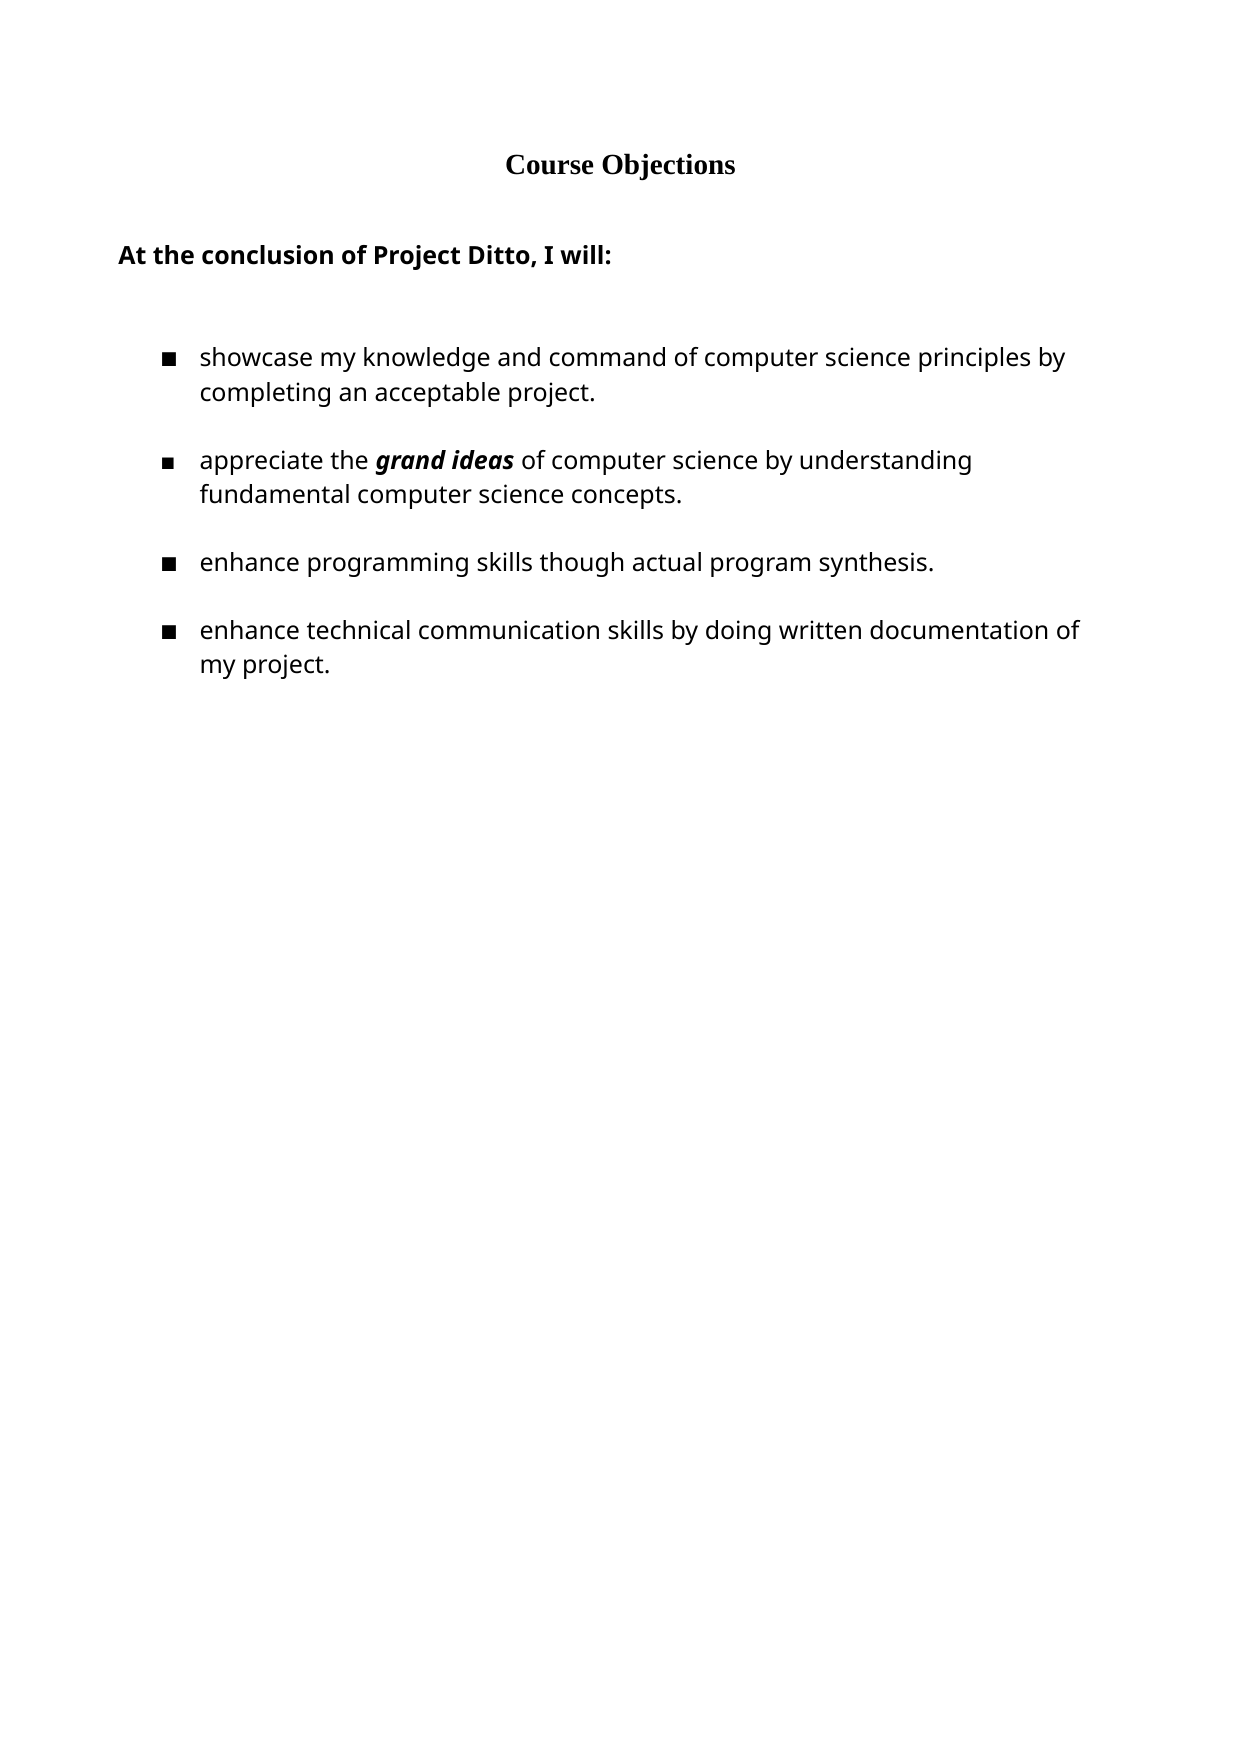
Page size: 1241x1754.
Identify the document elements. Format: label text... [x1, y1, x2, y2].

text At the conclusion of Project Ditto, I will: [118, 238, 1122, 272]
list enhance technical communication skills by doing written documentation of my project. [162, 613, 1122, 681]
list showcase my knowledge and command of computer science principles by completing an acceptable project. [162, 340, 1122, 408]
list appreciate the grand ideas of computer science by understanding fundamental computer science concepts. [162, 442, 1122, 510]
text Course Objections [118, 147, 1122, 180]
list enhance programming skills though actual program synthesis. [162, 544, 1122, 578]
